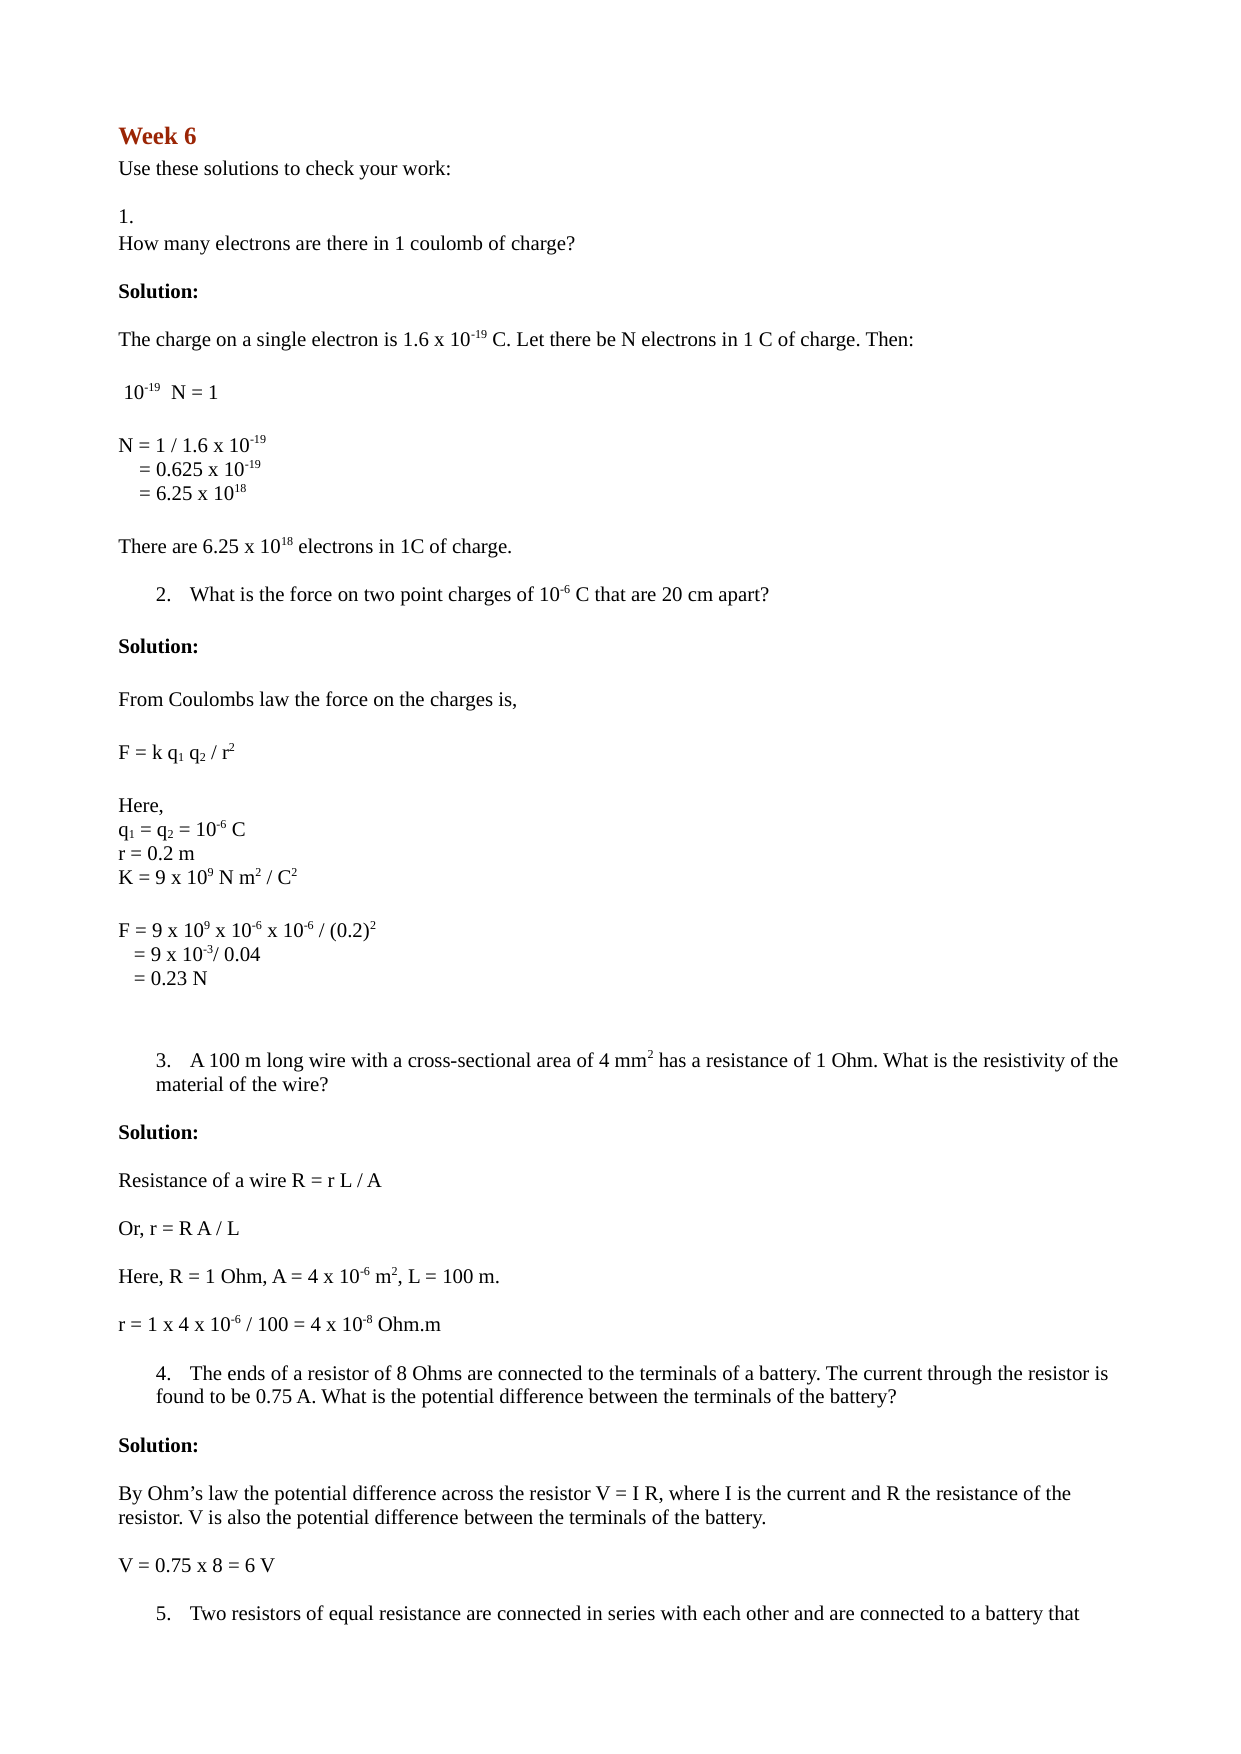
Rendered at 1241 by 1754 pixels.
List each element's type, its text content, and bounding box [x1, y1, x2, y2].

text Resistance of a wire R = r L / A [118, 1168, 1122, 1192]
text K = 9 x 109 N m2 / C2 [118, 865, 1122, 889]
text q1 = q2 = 10-6 C [118, 817, 1122, 841]
text Here, [118, 793, 1122, 817]
text F = 9 x 109 x 10-6 x 10-6 / (0.2)2 [118, 918, 1122, 942]
text Or, r = R A / L [118, 1216, 1122, 1240]
text 5. Two resistors of equal resistance are connected in series with each other and are connected to a battery that [156, 1601, 1122, 1625]
text 2. What is the force on two point charges of 10-6 C that are 20 cm apart? [156, 582, 1122, 606]
text 4. The ends of a resistor of 8 Ohms are connected to the terminals of a battery. The current through the resistor is found to be 0.75 A. What is the potential difference between the terminals of the battery? [156, 1360, 1122, 1408]
text F = k q1 q2 / r2 [118, 740, 1122, 764]
text Solution: [118, 279, 1122, 303]
text By Ohm’s law the potential difference across the resistor V = I R, where I is the current and R the resistance of the resistor. V is also the potential difference between the terminals of the battery. [118, 1481, 1122, 1529]
text = 9 x 10-3/ 0.04 [118, 942, 1122, 966]
text From Coulombs law the force on the charges is, [118, 687, 1122, 711]
text r = 1 x 4 x 10-6 / 100 = 4 x 10-8 Ohm.m [118, 1312, 1122, 1336]
text Here, R = 1 Ohm, A = 4 x 10-6 m2, L = 100 m. [118, 1264, 1122, 1288]
text V = 0.75 x 8 = 6 V [118, 1553, 1122, 1577]
text Use these solutions to check your work: 1. [118, 156, 1122, 228]
text How many electrons are there in 1 coulomb of charge? [118, 231, 1122, 255]
text N = 1 / 1.6 x 10-19 [118, 433, 1122, 457]
text = 0.23 N [118, 966, 1122, 990]
text Solution: [118, 1433, 1122, 1457]
text 3. A 100 m long wire with a cross-sectional area of 4 mm2 has a resistance of 1 Ohm. What is the resistivity of the material of the wire? [156, 1048, 1122, 1096]
text Solution: [118, 634, 1122, 658]
text = 0.625 x 10-19 [118, 457, 1122, 481]
text r = 0.2 m [118, 841, 1122, 865]
text The charge on a single electron is 1.6 x 10-19 C. Let there be N electrons in 1 C of charge. Then: [118, 327, 1122, 351]
text Week 6 [118, 121, 1122, 150]
text Solution: [118, 1120, 1122, 1144]
text There are 6.25 x 1018 electrons in 1C of charge. [118, 533, 1122, 558]
text = 6.25 x 1018 [118, 481, 1122, 505]
text 10-19 N = 1 [118, 380, 1122, 404]
